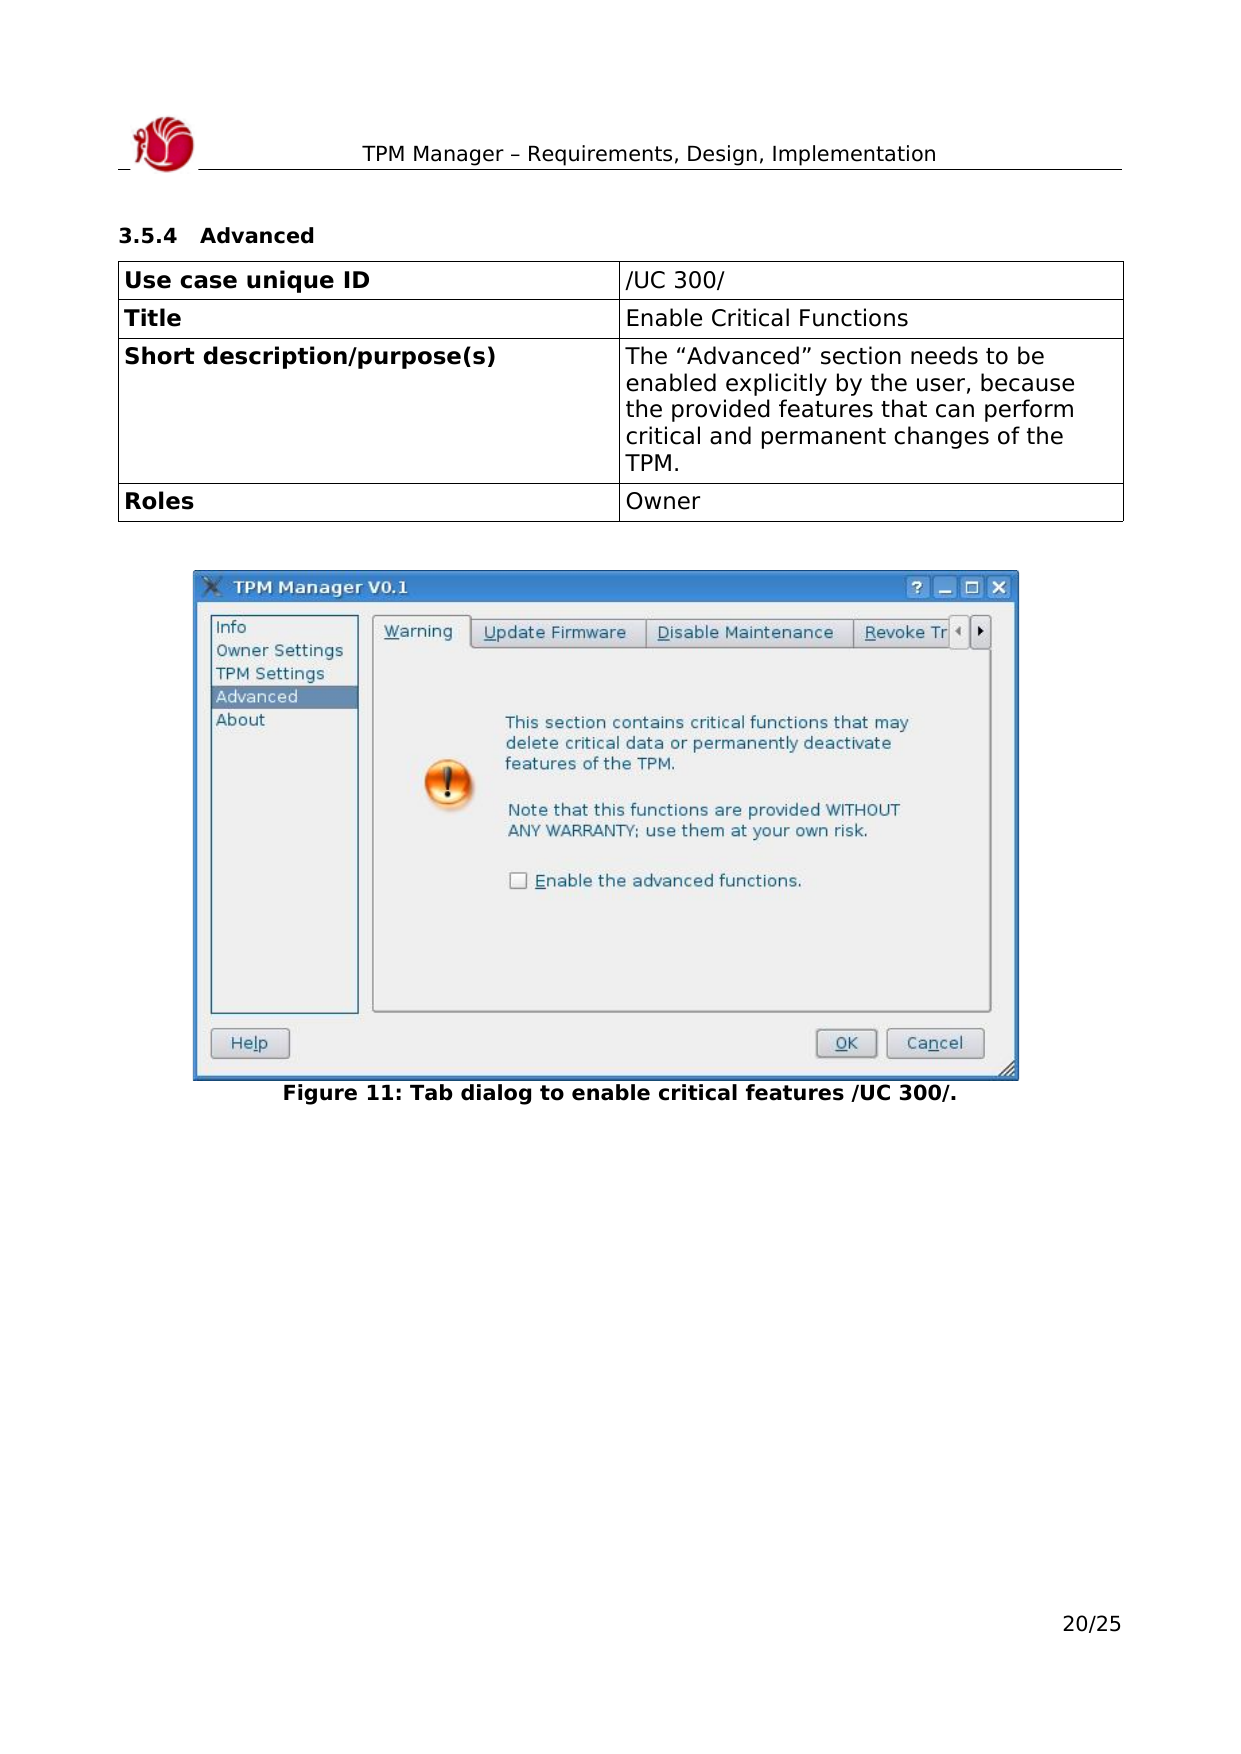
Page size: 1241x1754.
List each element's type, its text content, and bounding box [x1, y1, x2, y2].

table_cell The “Advanced” section needs to be enabled explicitly by the user, because the provided features that can perform critical and permanent changes of the TPM. [620, 339, 1123, 482]
table_cell Owner [620, 484, 1123, 521]
table_header Use case unique ID [119, 262, 619, 299]
table_header /UC 300/ [620, 262, 1123, 299]
table_cell Short description/purpose(s) [119, 339, 619, 482]
text Figure 11: Tab dialog to enable critical features /UC 300/. [140, 596, 1101, 1105]
picture [130, 114, 199, 174]
table_cell Title [119, 300, 619, 337]
subtitle Advanced [118, 224, 1122, 248]
table_cell Enable Critical Functions [620, 300, 1123, 337]
picture [192, 570, 1020, 1081]
table_cell Roles [119, 484, 619, 521]
